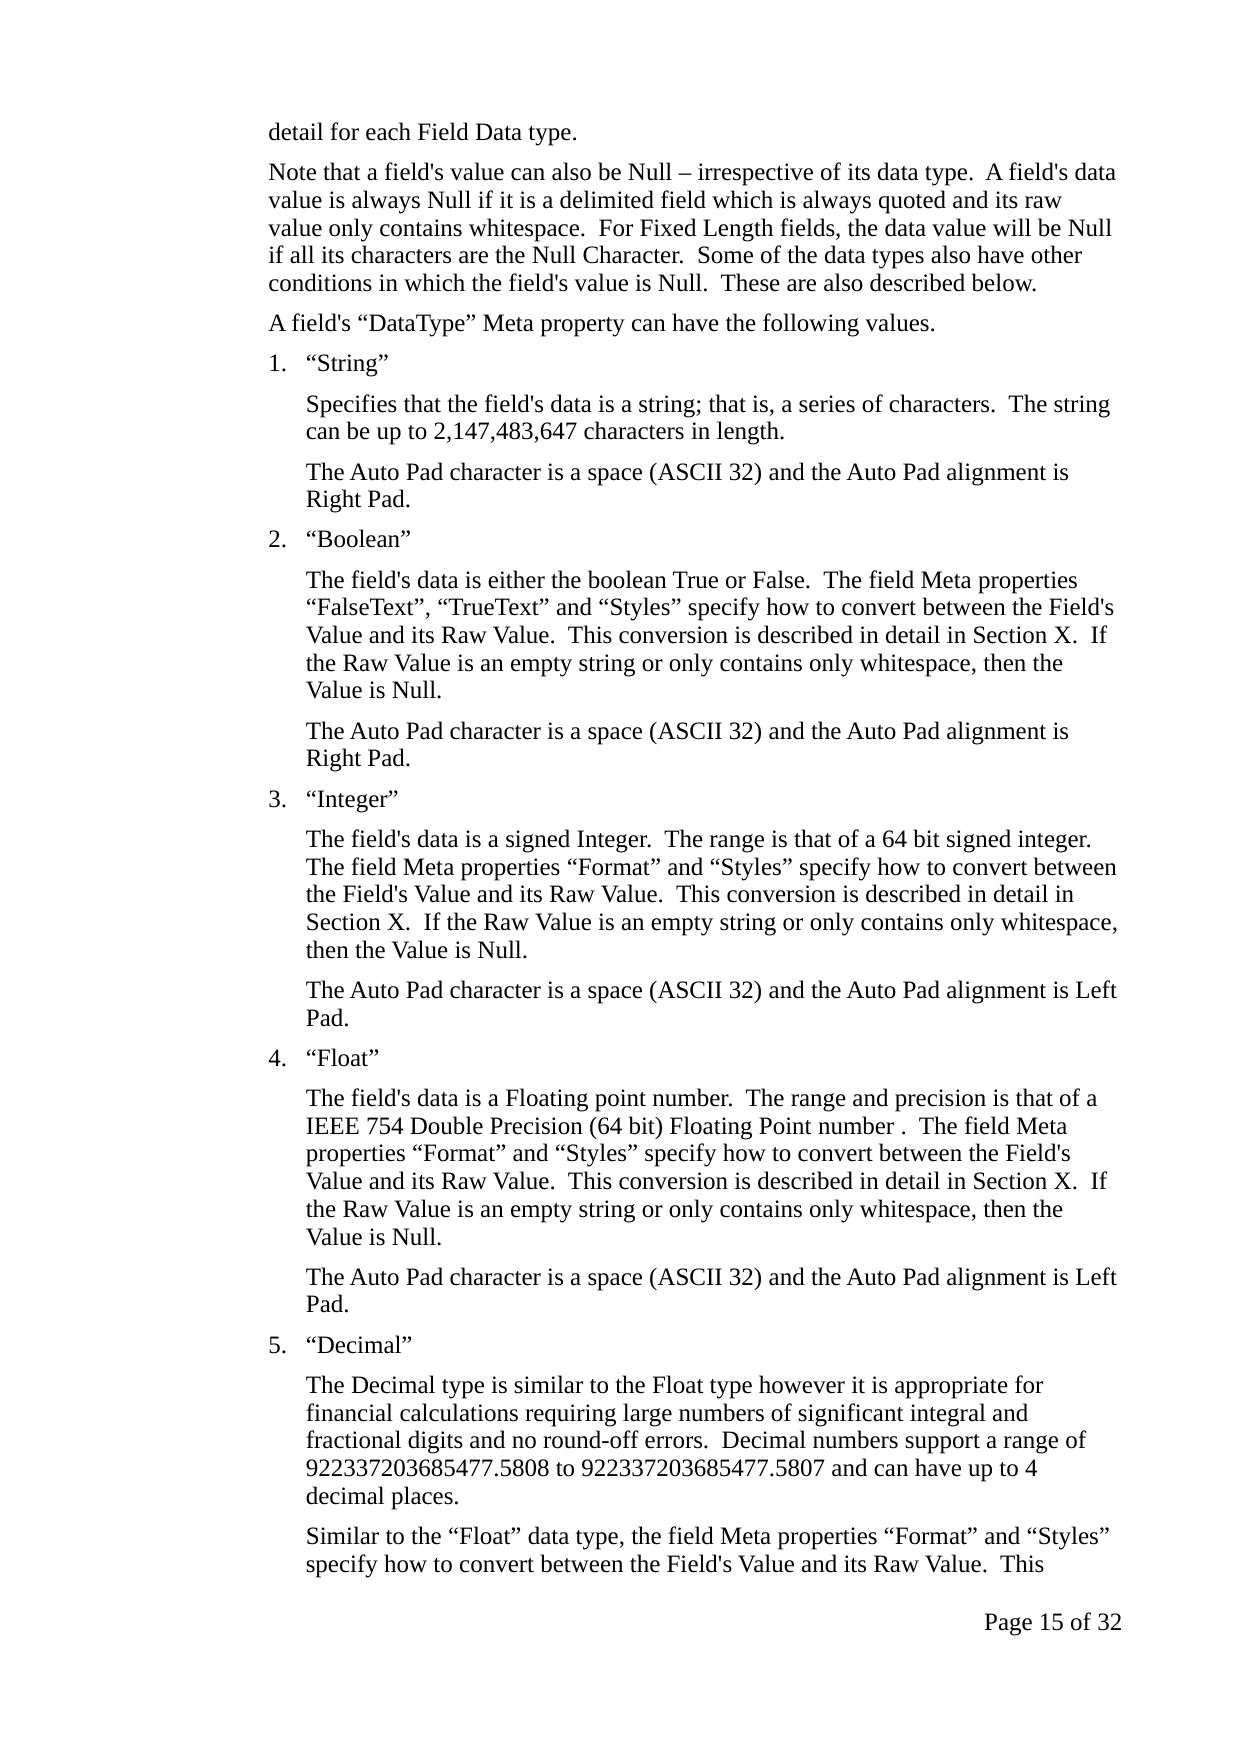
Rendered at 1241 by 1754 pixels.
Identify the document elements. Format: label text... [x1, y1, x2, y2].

list The field's data is either the boolean True or False. The field Meta properties “FalseText”, “TrueText” and “Styles” specify how to convert between the Field's Value and its Raw Value. This conversion is described in detail in Section X. If the Raw Value is an empty string or only contains only whitespace, then the Value is Null. [268, 566, 1122, 704]
list A field's “DataType” Meta property can have the following values. [231, 309, 1122, 337]
list “String” [268, 349, 1122, 377]
list “Boolean” [268, 526, 1122, 553]
list The Auto Pad character is a space (ASCII 32) and the Auto Pad alignment is Right Pad. [268, 717, 1122, 772]
list The field's data is a signed Integer. The range is that of a 64 bit signed integer. The field Meta properties “Format” and “Styles” specify how to convert between the Field's Value and its Raw Value. This conversion is described in detail in Section X. If the Raw Value is an empty string or only contains only whitespace, then the Value is Null. [268, 825, 1122, 963]
list detail for each Field Data type. [231, 118, 1122, 146]
list “Decimal” [268, 1331, 1122, 1358]
list “Float” [268, 1044, 1122, 1072]
list Note that a field's value can also be Null – irrespective of its data type. A field's data value is always Null if it is a delimited field which is always quoted and its raw value only contains whitespace. For Fixed Length fields, the data value will be Null if all its characters are the Null Character. Some of the data types also have other conditions in which the field's value is Null. These are also described below. [231, 158, 1122, 297]
list Specifies that the field's data is a string; that is, a series of characters. The string can be up to 2,147,483,647 characters in length. [268, 390, 1122, 445]
list The Auto Pad character is a space (ASCII 32) and the Auto Pad alignment is Left Pad. [268, 976, 1122, 1031]
list The field's data is a Floating point number. The range and precision is that of a IEEE 754 Double Precision (64 bit) Floating Point number . The field Meta properties “Format” and “Styles” specify how to convert between the Field's Value and its Raw Value. This conversion is described in detail in Section X. If the Raw Value is an empty string or only contains only whitespace, then the Value is Null. [268, 1084, 1122, 1250]
list The Decimal type is similar to the Float type however it is appropriate for financial calculations requiring large numbers of significant integral and fractional digits and no round-off errors. Decimal numbers support a range of 922337203685477.5808 to 922337203685477.5807 and can have up to 4 decimal places. [268, 1371, 1122, 1509]
list The Auto Pad character is a space (ASCII 32) and the Auto Pad alignment is Left Pad. [268, 1263, 1122, 1318]
list “Integer” [268, 785, 1122, 812]
list The Auto Pad character is a space (ASCII 32) and the Auto Pad alignment is Right Pad. [268, 458, 1122, 513]
list Similar to the “Float” data type, the field Meta properties “Format” and “Styles” specify how to convert between the Field's Value and its Raw Value. This [268, 1522, 1122, 1577]
